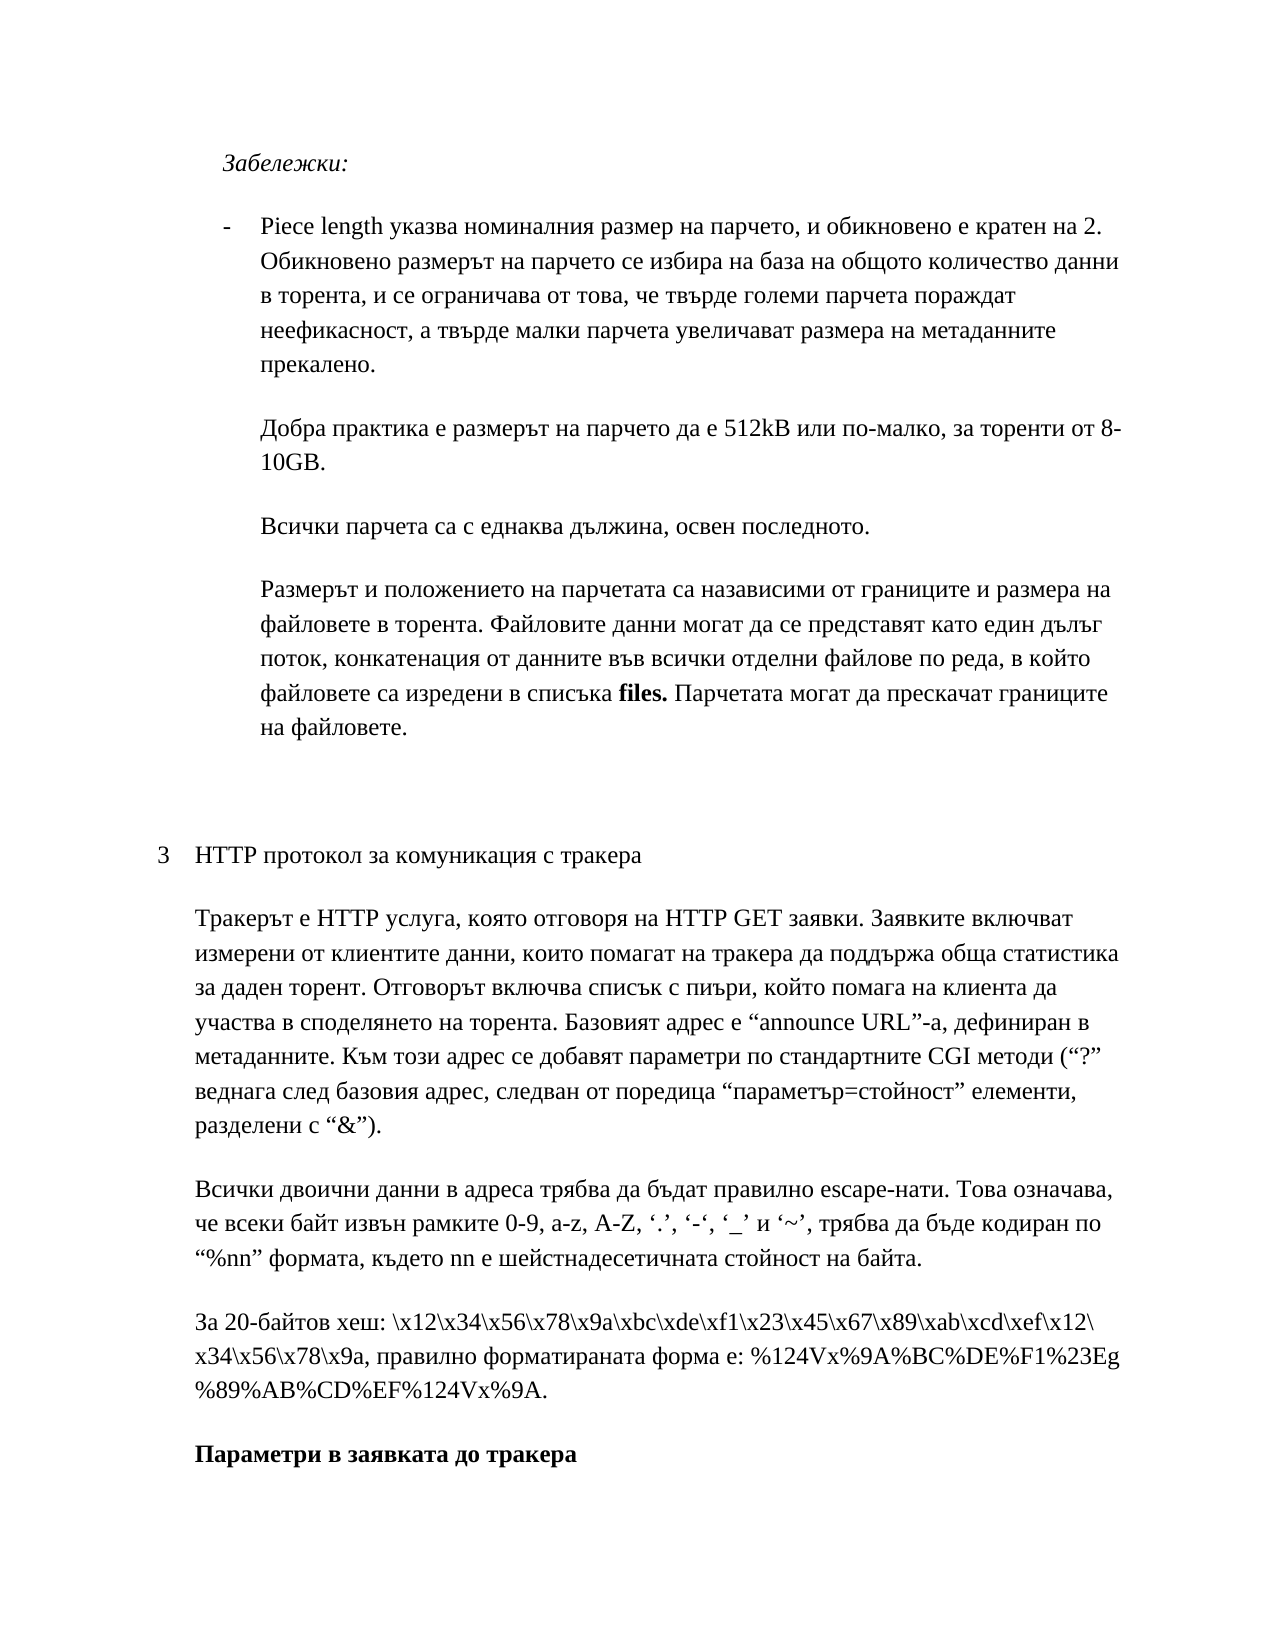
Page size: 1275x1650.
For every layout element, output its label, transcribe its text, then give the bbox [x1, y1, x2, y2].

text Параметри в заявката до тракера [194, 1439, 1127, 1468]
text Всички парчета са с еднаква дължина, освен последното. [260, 511, 1127, 540]
text Забележки: [223, 148, 1127, 176]
text Тракерът е HTTP услуга, която отговоря на HTTP GET заявки. Заявките включват измерени от клиентите данни, които помагат на тракера да поддържа обща статистика за даден торент. Отговорът включва списък с пиъри, който помага на клиента да участва в споделянето на торента. Базовият адрес е “announce URL”-а, дефиниран в метаданните. Към този адрес се добавят параметри по стандартните CGI методи (“?” веднага след базовия адрес, следван от поредица “параметър=стойност” елементи, разделени с “&”). [194, 903, 1127, 1139]
text За 20-байтов хеш: \x12\x34\x56\x78\x9a\xbc\xde\xf1\x23\x45\x67\x89\xab\xcd\xef\x12\x34\x56\x78\x9a, правилно форматираната форма е: %124Vx%9A%BC%DE%F1%23Eg%89%AB%CD%EF%124Vx%9A. [194, 1307, 1127, 1404]
text Добра практика е размерът на парчето да е 512kB или по-малко, за торенти от 8-10GB. [260, 413, 1127, 476]
text Всички двоични данни в адреса трябва да бъдат правилно escape-нати. Това означава, че всеки байт извън рамките 0-9, a-z, A-Z, ‘.’, ‘-‘, ‘_’ и ‘~’, трябва да бъде кодиран по “%nn” формата, където nn е шейстнадесетичната стойност на байта. [194, 1174, 1127, 1272]
list Piece length указва номиналния размер на парчето, и обикновено е кратен на 2. Обикновено размерът на парчето се избира на база на общото количество данни в торента, и се ограничава от това, че твърде големи парчета пораждат неефикасност, а твърде малки парчета увеличават размера на метаданните прекалено. [223, 211, 1127, 378]
list HTTP протокол за комуникация с тракера [157, 840, 1127, 868]
text Размерът и положението на парчетата са назависими от границите и размера на файловете в торента. Файловите данни могат да се представят като един дълъг поток, конкатенация от данните във всички отделни файлове по реда, в който файловете са изредени в списъка files. Парчетата могат да прескачат границите на файловете. [260, 574, 1127, 741]
